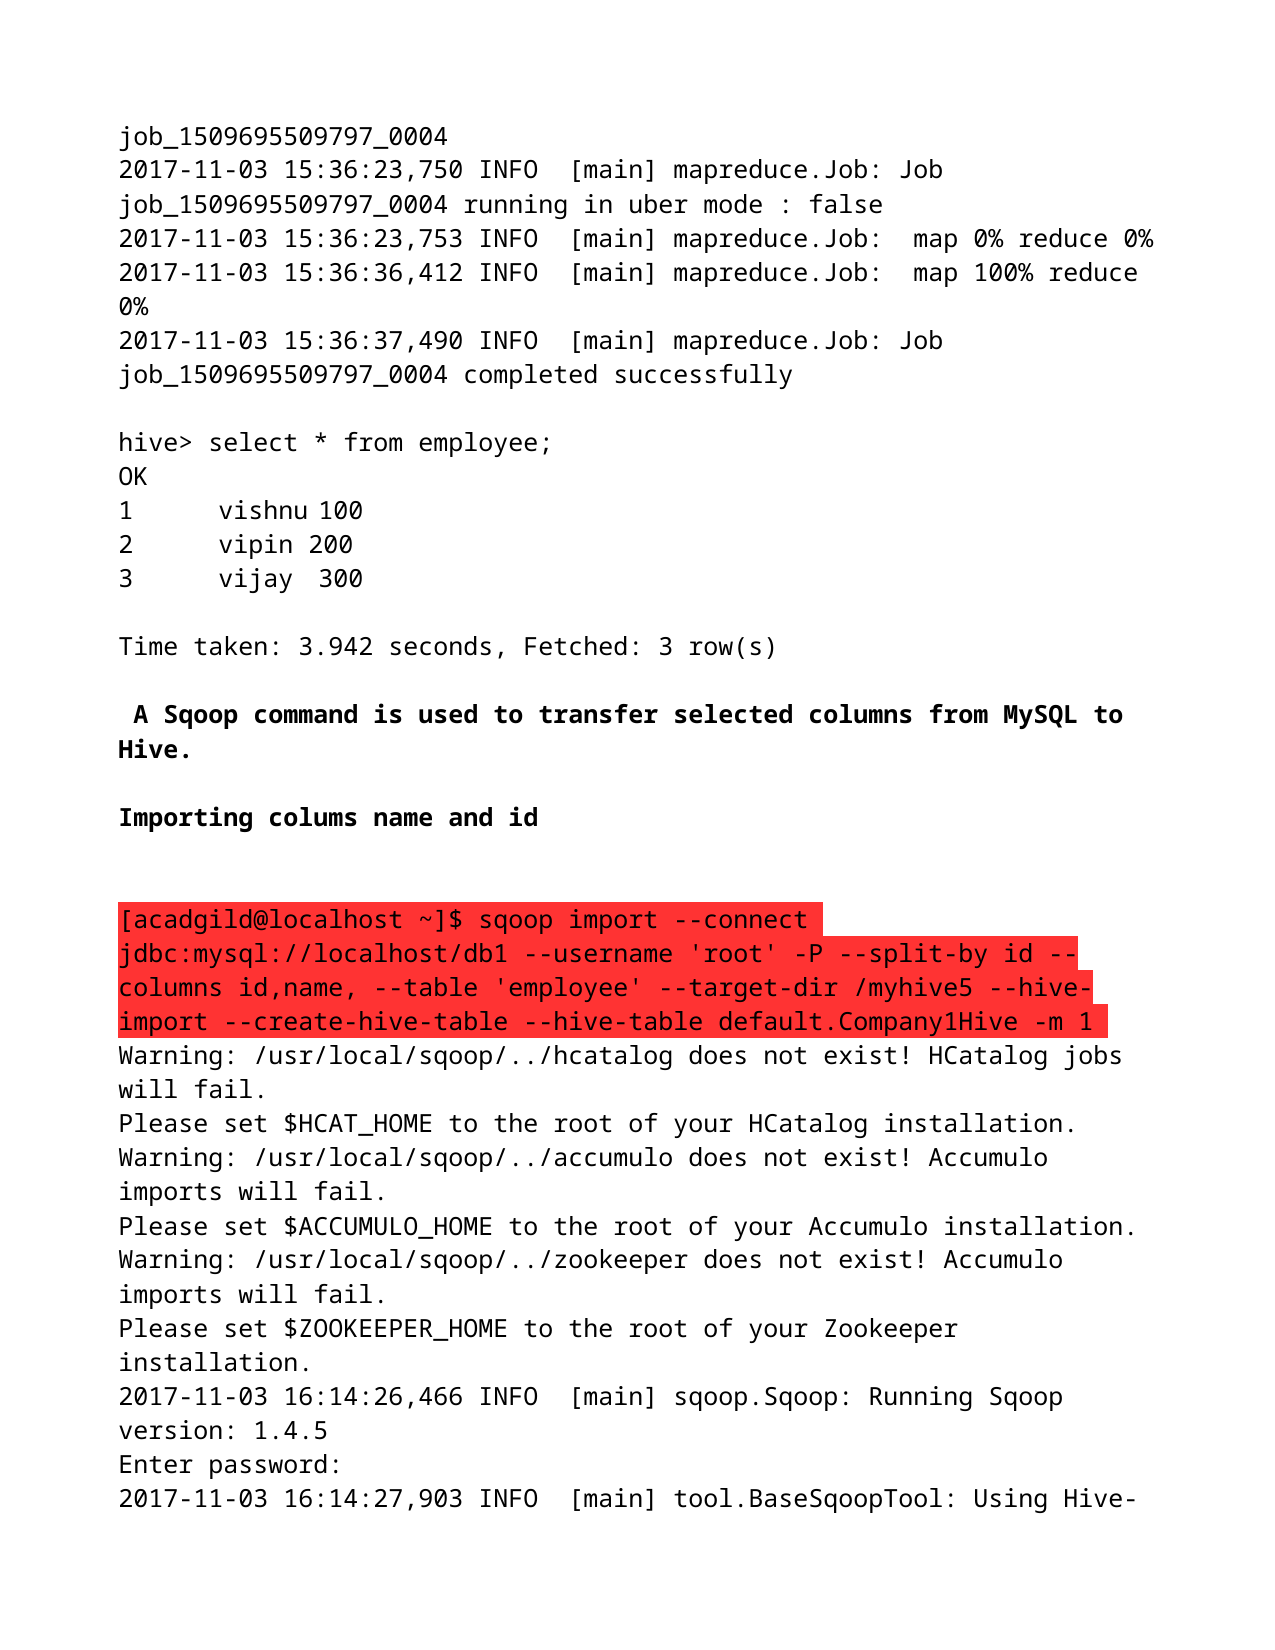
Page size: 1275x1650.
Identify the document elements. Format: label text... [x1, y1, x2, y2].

text A Sqoop command is used to transfer selected columns from MySQL to Hive. [118, 697, 1157, 765]
text Importing colums name and id [118, 799, 1157, 833]
text job_1509695509797_0004 [118, 118, 1157, 152]
text Warning: /usr/local/sqoop/../zookeeper does not exist! Accumulo imports will fail. [118, 1242, 1157, 1310]
text Enter password: [118, 1447, 1157, 1481]
text Please set $ZOOKEEPER_HOME to the root of your Zookeeper installation. [118, 1310, 1157, 1378]
text Please set $ACCUMULO_HOME to the root of your Accumulo installation. [118, 1208, 1157, 1242]
text 2017-11-03 16:14:27,903 INFO [main] tool.BaseSqoopTool: Using Hive- [118, 1481, 1157, 1515]
text 3 vijay 300 [118, 561, 1157, 595]
text Time taken: 3.942 seconds, Fetched: 3 row(s) [118, 629, 1157, 663]
text 1 vishnu 100 [118, 493, 1157, 527]
text 2017-11-03 15:36:23,753 INFO [main] mapreduce.Job: map 0% reduce 0% [118, 220, 1157, 254]
text 2 vipin 200 [118, 527, 1157, 561]
text 2017-11-03 15:36:23,750 INFO [main] mapreduce.Job: Job job_1509695509797_0004 running in uber mode : false [118, 152, 1157, 220]
text hive> select * from employee; [118, 425, 1157, 459]
text Warning: /usr/local/sqoop/../hcatalog does not exist! HCatalog jobs will fail. [118, 1038, 1157, 1106]
text 2017-11-03 16:14:26,466 INFO [main] sqoop.Sqoop: Running Sqoop version: 1.4.5 [118, 1378, 1157, 1447]
text 2017-11-03 15:36:36,412 INFO [main] mapreduce.Job: map 100% reduce 0% [118, 254, 1157, 322]
text Please set $HCAT_HOME to the root of your HCatalog installation. [118, 1106, 1157, 1140]
text [acadgild@localhost ~]$ sqoop import --connect jdbc:mysql://localhost/db1 --username 'root' -P --split-by id --columns id,name, --table 'employee' --target-dir /myhive5 --hive-import --create-hive-table --hive-table default.Company1Hive -m 1 [118, 902, 1157, 1038]
text 2017-11-03 15:36:37,490 INFO [main] mapreduce.Job: Job job_1509695509797_0004 completed successfully [118, 322, 1157, 391]
text Warning: /usr/local/sqoop/../accumulo does not exist! Accumulo imports will fail. [118, 1140, 1157, 1208]
text OK [118, 459, 1157, 493]
